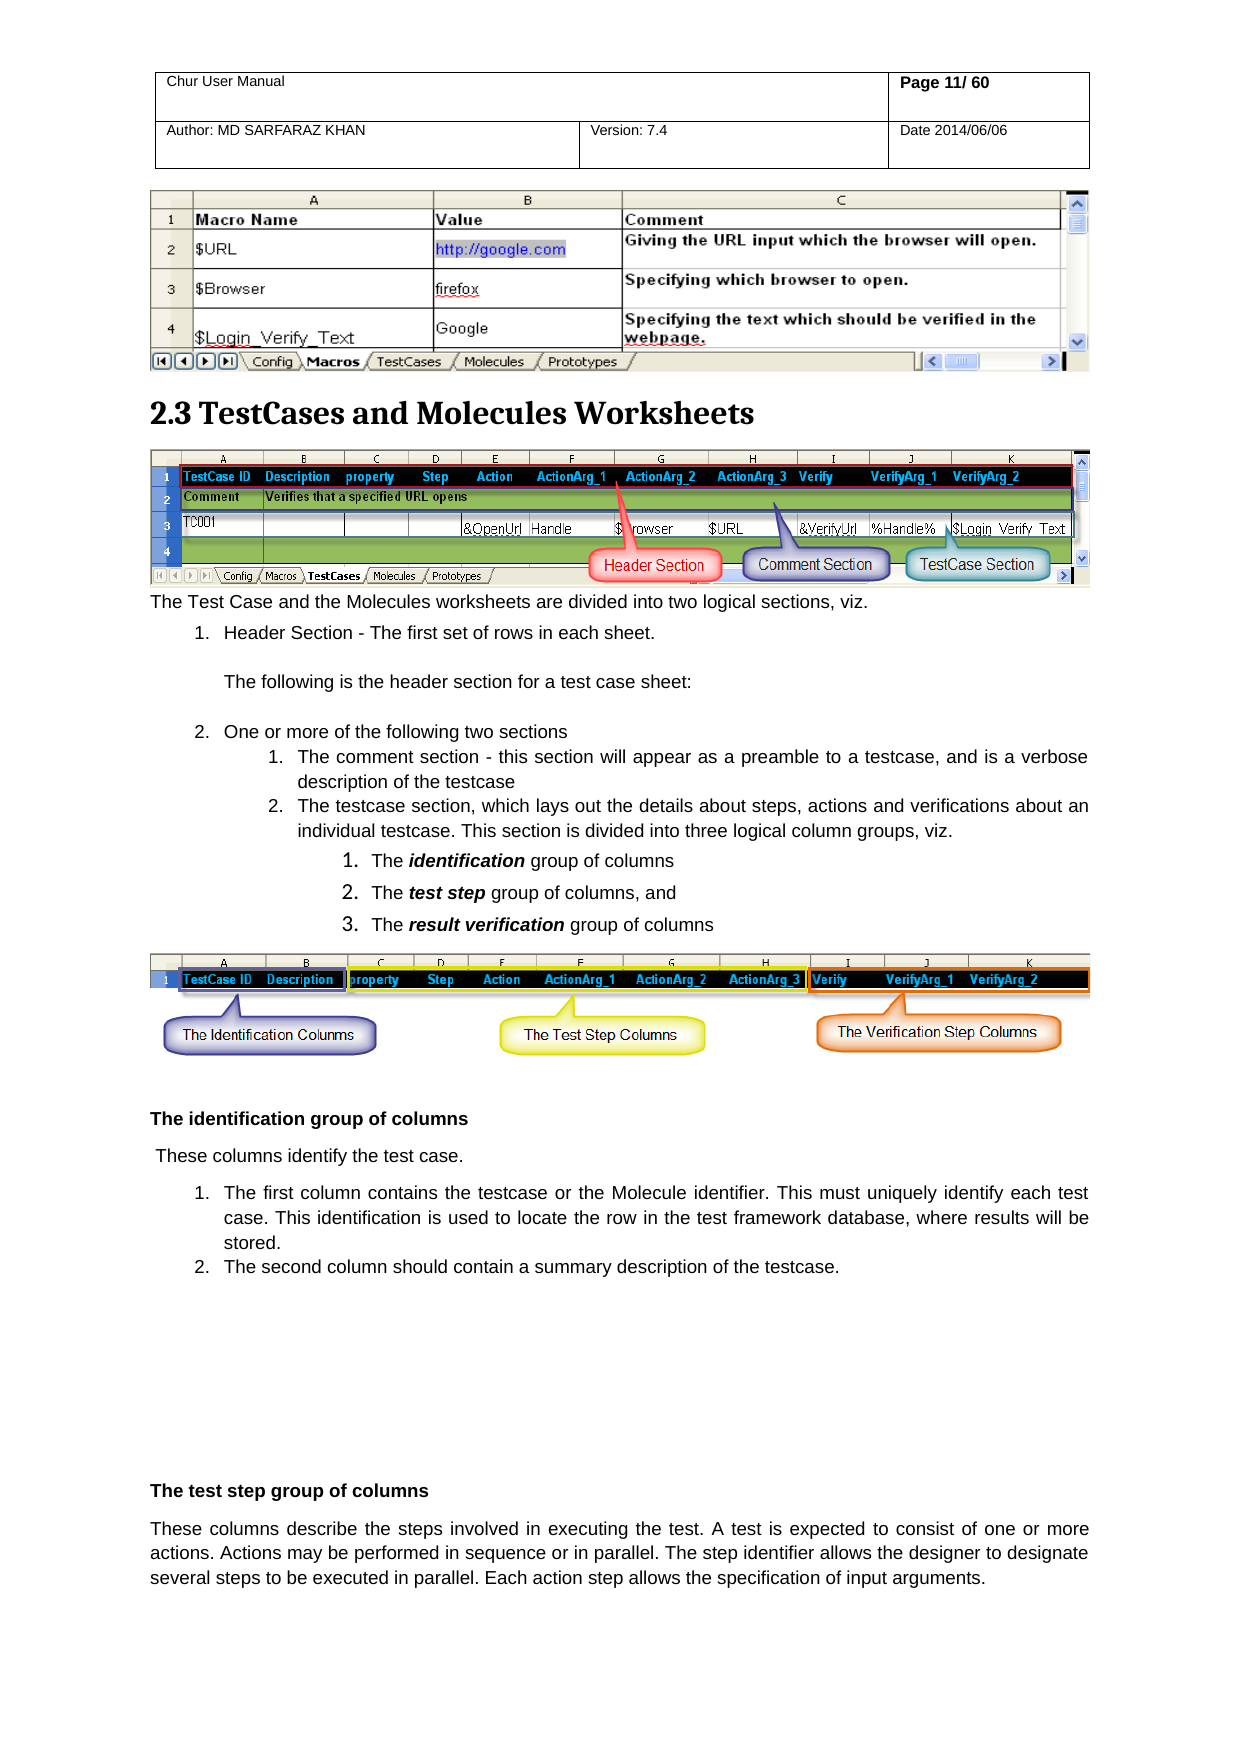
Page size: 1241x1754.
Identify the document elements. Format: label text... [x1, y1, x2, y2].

subtitle 2.3 TestCases and Molecules Worksheets [150, 394, 1090, 432]
text The identification group of columns [150, 1107, 1090, 1129]
list The comment section - this section will appear as a preamble to a testcase, and is a verbose description of the testcase [268, 746, 1090, 792]
list The first column contains the testcase or the Molecule identifier. This must uniquely identify each test case. This identification is used to locate the row in the test framework database, where results will be stored. [194, 1182, 1090, 1253]
list The identification group of columns [341, 845, 1090, 873]
picture [150, 953, 1091, 1058]
text The test step group of columns [150, 1480, 1090, 1502]
text These columns identify the test case. [150, 1144, 1090, 1166]
list The test step group of columns, and [341, 877, 1090, 905]
list Header Section - The first set of rows in each sheet. [194, 622, 1090, 643]
text The Test Case and the Molecules worksheets are divided into two logical sections, viz. [150, 588, 1090, 612]
picture [150, 190, 1091, 372]
list The result verification group of columns [341, 909, 1090, 937]
picture [150, 449, 1091, 588]
list The following is the header section for a test case sheet: [194, 671, 1090, 693]
list The second column should contain a summary description of the testcase. [194, 1256, 1090, 1278]
text These columns describe the steps involved in executing the test. A test is expected to consist of one or more actions. Actions may be performed in sequence or in parallel. The step identifier allows the designer to designate several steps to be executed in parallel. Each action step allows the specification of input arguments. [150, 1517, 1090, 1588]
list The testcase section, which lays out the details about steps, actions and verifications about an individual testcase. This section is divided into three logical column groups, viz. [268, 795, 1090, 842]
list One or more of the following two sections [194, 721, 1090, 742]
